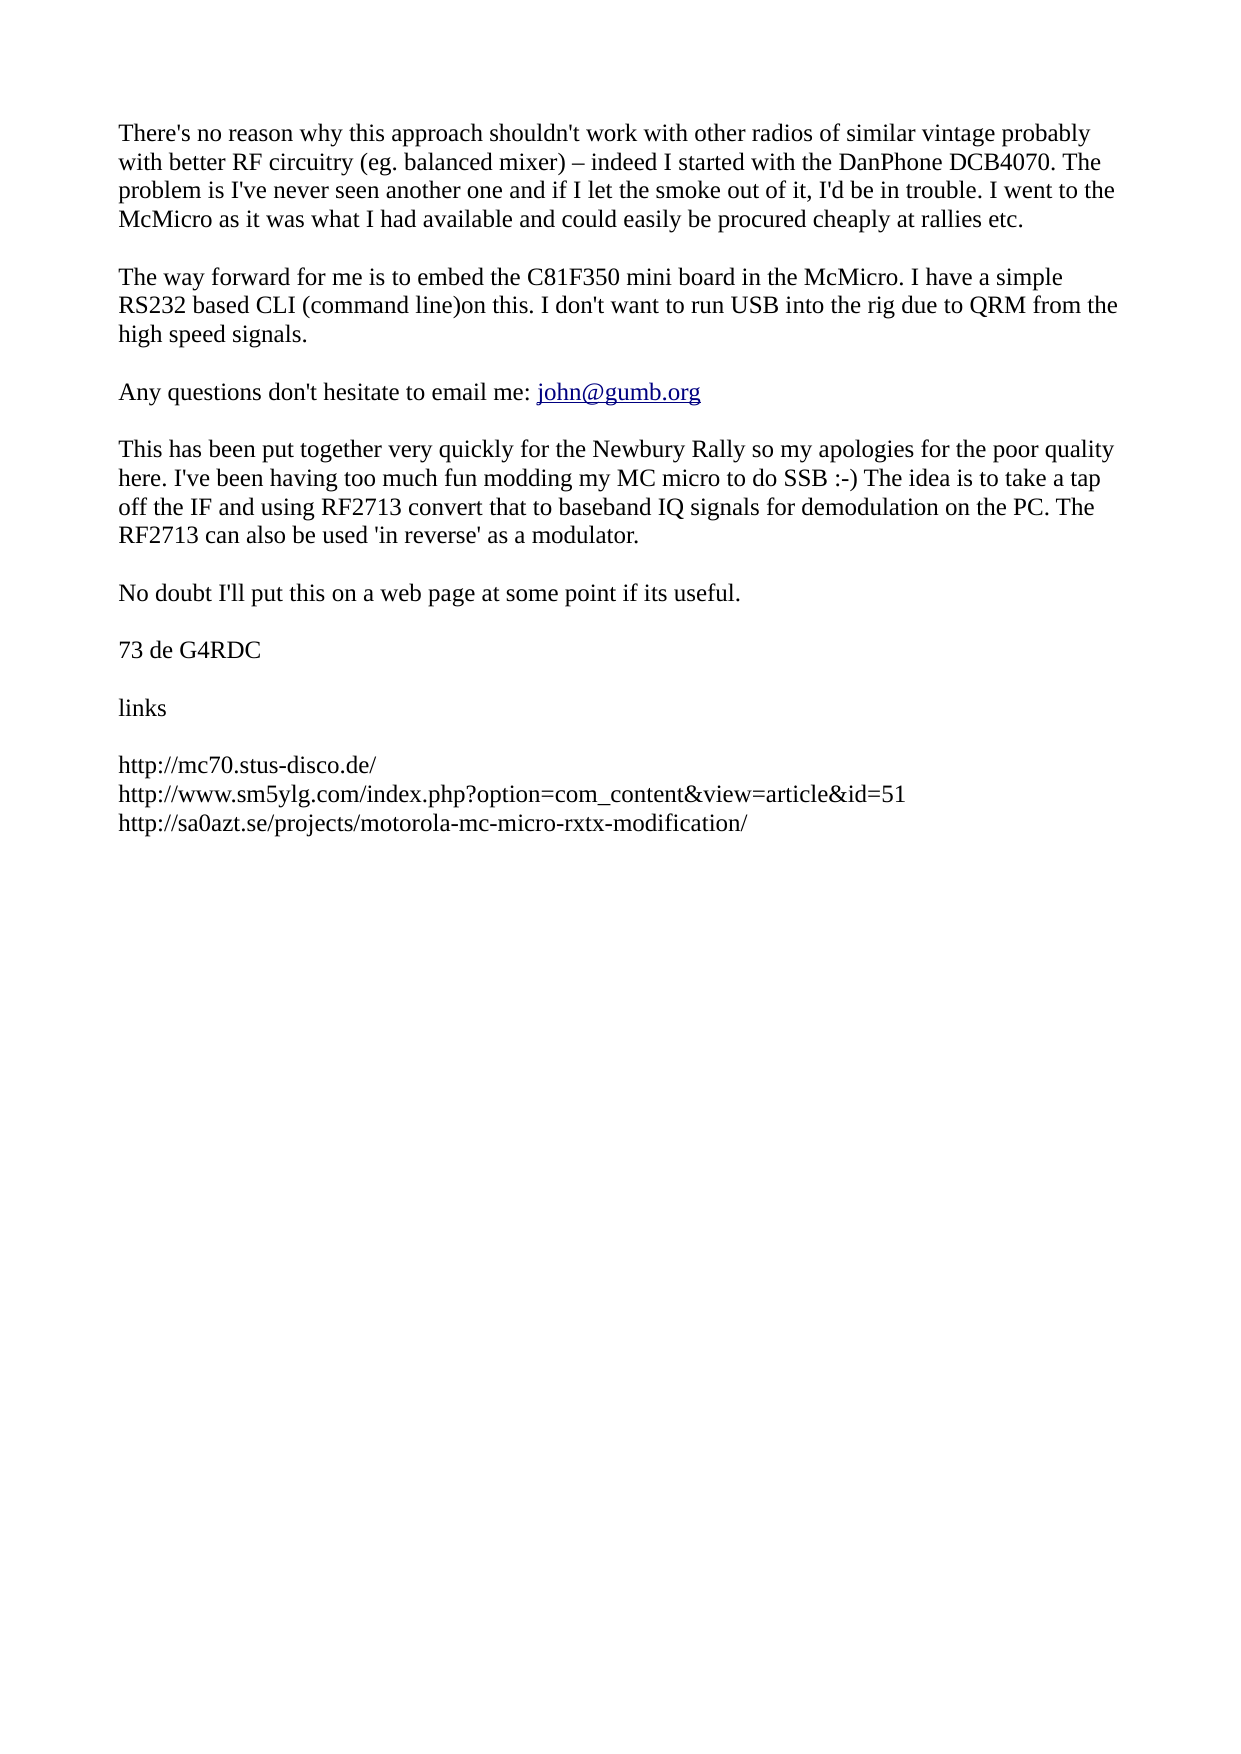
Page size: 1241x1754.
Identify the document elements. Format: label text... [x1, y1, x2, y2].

text Any questions don't hesitate to email me: john@gumb.org [118, 377, 1122, 406]
text There's no reason why this approach shouldn't work with other radios of similar vintage probably with better RF circuitry (eg. balanced mixer) – indeed I started with the DanPhone DCB4070. The problem is I've never seen another one and if I let the smoke out of it, I'd be in trouble. I went to the McMicro as it was what I had available and could easily be procured cheaply at rallies etc. [118, 118, 1122, 233]
text http://www.sm5ylg.com/index.php?option=com_content&view=article&id=51 [118, 779, 1122, 808]
text This has been put together very quickly for the Newbury Rally so my apologies for the poor quality here. I've been having too much fun modding my MC micro to do SSB :-) The idea is to take a tap off the IF and using RF2713 convert that to baseband IQ signals for demodulation on the PC. The RF2713 can also be used 'in reverse' as a modulator. [118, 434, 1122, 549]
text No doubt I'll put this on a web page at some point if its useful. [118, 578, 1122, 607]
text http://sa0azt.se/projects/motorola-mc-micro-rxtx-modification/ [118, 808, 1122, 837]
text http://mc70.stus-disco.de/ [118, 751, 1122, 779]
text 73 de G4RDC [118, 636, 1122, 664]
text links [118, 693, 1122, 722]
text The way forward for me is to embed the C81F350 mini board in the McMicro. I have a simple RS232 based CLI (command line)on this. I don't want to run USB into the rig due to QRM from the high speed signals. [118, 262, 1122, 348]
